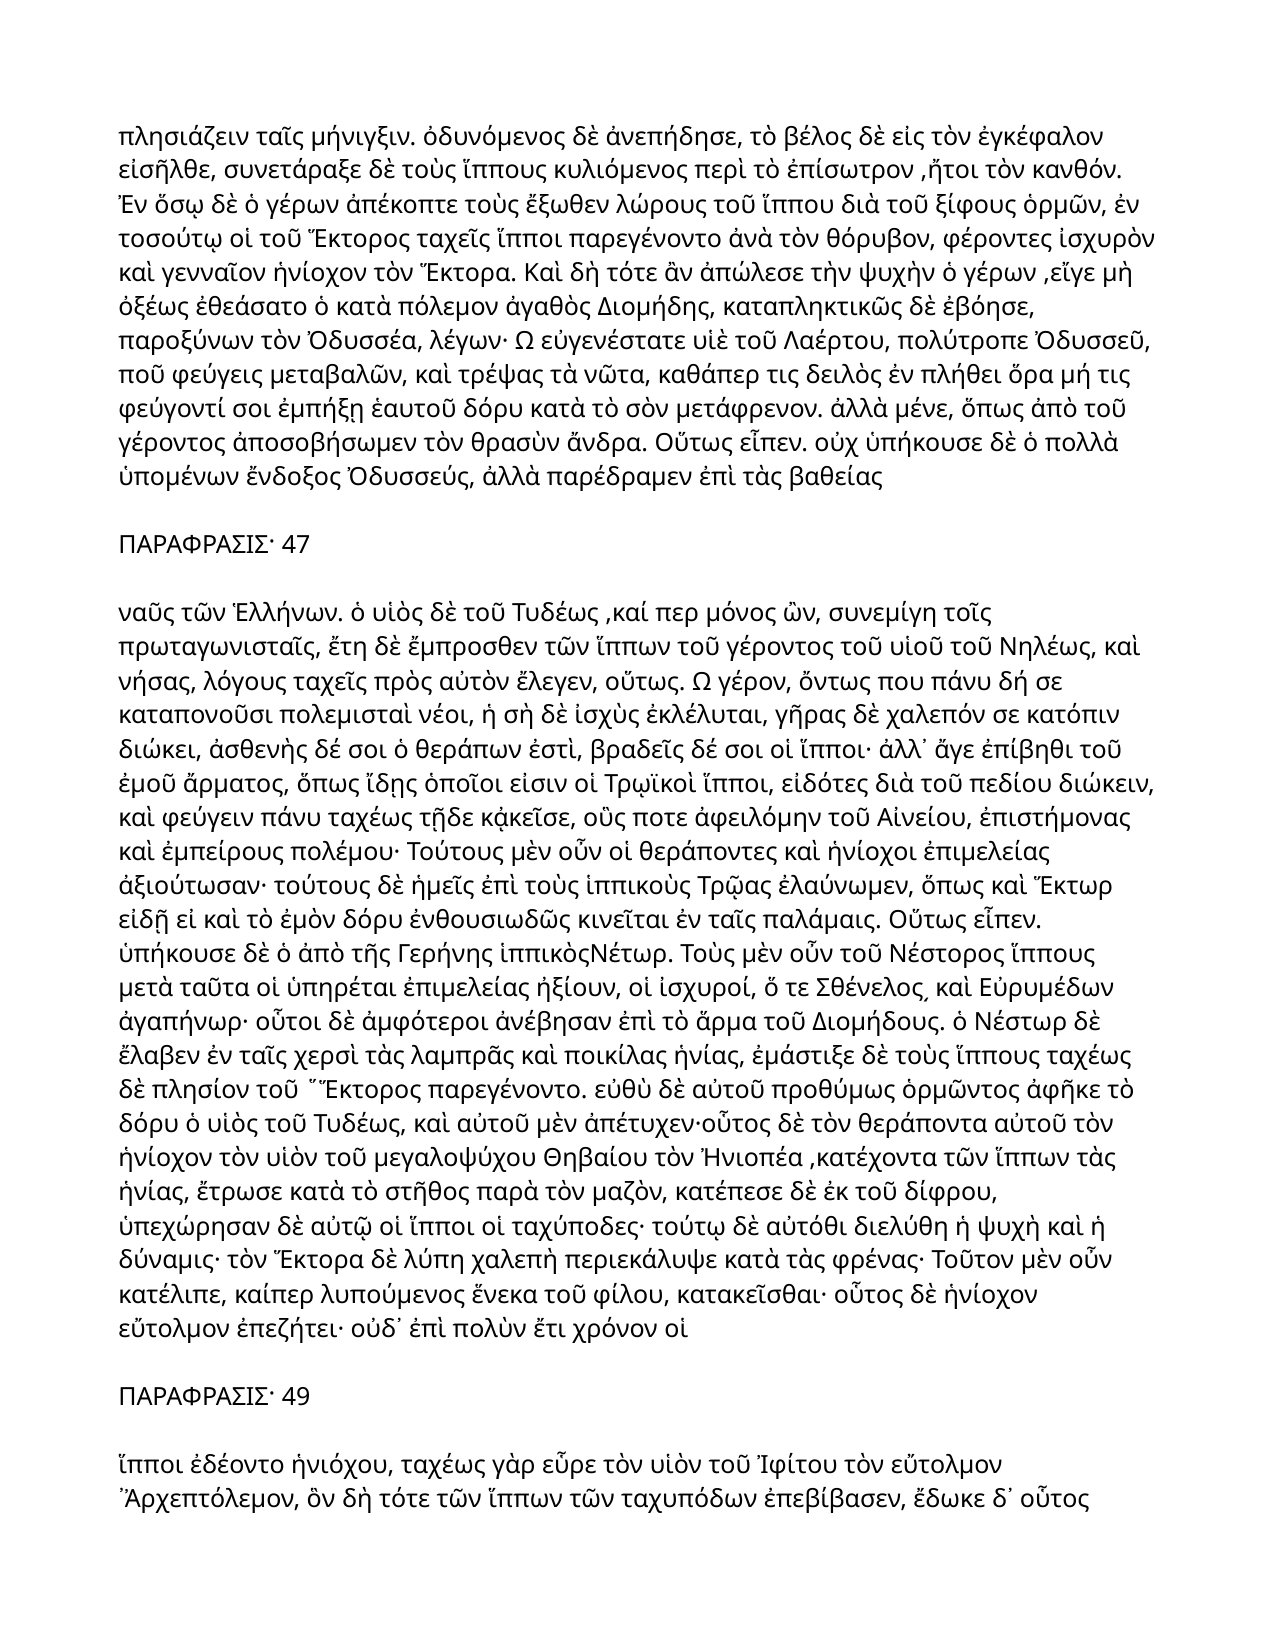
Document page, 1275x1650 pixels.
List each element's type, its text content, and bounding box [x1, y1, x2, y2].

text ἵπποι ἐδέοντο ἡνιόχου, ταχέως γὰρ εὗρε τὸν υἱὸν τοῦ Ἰφίτου τὸν εὔτολμον ᾿Ἀρχεπτόλεμον, ὃν δὴ τότε τῶν ἵππων τῶν ταχυπόδων ἐπεβίβασεν, ἔδωκε δ᾽ οὗτος [118, 1447, 1157, 1515]
text ΠΑΡΑΦΡΑΣΙΣ· 47 [118, 527, 1157, 561]
text ΠΑΡΑΦΡΑΣΙΣ· 49 [118, 1378, 1157, 1412]
text πλησιάζειν ταῖς μήνιγξιν. ὀδυνόμενος δὲ ἀνεπήδησε, τὸ βέλος δὲ εἰς τὸν ἐγκέφαλον εἰσῆλθε, συνετάραξε δὲ τοὺς ἵππους κυλιόμενος περὶ τὸ ἐπίσωτρον ,ἤτοι τὸν κανθόν. Ἐν ὅσῳ δὲ ὁ γέρων ἀπέκοπτε τοὺς ἔξωθεν λώρους τοῦ ἵππου διὰ τοῦ ξίφους ὁρμῶν, ἐν τοσούτῳ οἱ τοῦ Ἕκτορος ταχεῖς ἵπποι παρεγένοντο ἀνὰ τὸν θόρυβον, φέροντες ἰσχυρὸν καὶ γενναῖον ἡνίοχον τὸν Ἕκτορα. Καὶ δὴ τότε ἂν ἀπώλεσε τὴν ψυχὴν ὁ γέρων ,εἴγε μὴ ὀξέως ἐθεάσατο ὁ κατὰ πόλεμον ἀγαθὸς Διομήδης, καταπληκτικῶς δὲ ἐβόησε, παροξύνων τὸν Ὀδυσσέα, λέγων· Ω εὐγενέστατε υἱὲ τοῦ Λαέρτου, πολύτροπε Ὀδυσσεῦ, ποῦ φεύγεις μεταβαλῶν, καὶ τρέψας τὰ νῶτα, καθάπερ τις δειλὸς ἐν πλήθει ὅρα μή τις φεύγοντί σοι ἐμπήξῃ ἑαυτοῦ δόρυ κατὰ τὸ σὸν μετάφρενον. ἀλλὰ μένε, ὅπως ἀπὸ τοῦ γέροντος ἀποσοβήσωμεν τὸν θρασὺν ἄνδρα. Οὕτως εἶπεν. οὐχ ὑπήκουσε δὲ ὁ πολλὰ ὑπομένων ἔνδοξος Ὀδυσσεύς, ἀλλὰ παρέδραμεν ἐπὶ τὰς βαθείας [118, 118, 1157, 493]
text ναῦς τῶν Ἑλλήνων. ὁ υἱὸς δὲ τοῦ Τυδέως ,καί περ μόνος ὢν, συνεμίγη τοῖς πρωταγωνισταῖς, ἔτη δὲ ἔμπροσθεν τῶν ἵππων τοῦ γέροντος τοῦ υἱοῦ τοῦ Νηλέως, καὶ νήσας, λόγους ταχεῖς πρὸς αὐτὸν ἔλεγεν, οὕτως. Ω γέρον, ὄντως που πάνυ δή σε καταπονοῦσι πολεμισταὶ νέοι, ἡ σὴ δὲ ἰσχὺς ἐκλέλυται, γῆρας δὲ χαλεπόν σε κατόπιν διώκει, ἀσθενὴς δέ σοι ὁ θεράπων ἐστὶ, βραδεῖς δέ σοι οἱ ἵπποι· ἀλλ᾽ ἄγε ἐπίβηθι τοῦ ἐμοῦ ἄρματος, ὅπως ἴδῃς ὁποῖοι εἰσιν οἱ Τρῳϊκοὶ ἵπποι, εἰδότες διὰ τοῦ πεδίου διώκειν, καὶ φεύγειν πάνυ ταχέως τῇδε κᾀκεῖσε, οὓς ποτε ἀφειλόμην τοῦ Αἰνείου, ἐπιστήμονας καὶ ἐμπείρους πολέμου· Τούτους μὲν οὖν οἱ θεράποντες καὶ ἡνίοχοι ἐπιμελείας ἀξιούτωσαν· τούτους δὲ ἡμεῖς ἐπὶ τοὺς ἱππικοὺς Τρῷας ἐλαύνωμεν, ὅπως καὶ Ἕκτωρ εἰδῇ εἰ καὶ τὸ ἐμὸν δόρυ ἐνθουσιωδῶς κινεῖται ἐν ταῖς παλάμαις. Οὕτως εἶπεν. ὑπήκουσε δὲ ὁ ἀπὸ τῆς Γερήνης ἱππικὸςΝέτωρ. Τοὺς μὲν οὖν τοῦ Νέστορος ἵππους μετὰ ταῦτα οἱ ὑπηρέται ἐπιμελείας ἠξίουν, οἱ ἰσχυροί, ὅ τε Σθένελος͵ καὶ Εὐρυμέδων ἀγαπήνωρ· οὗτοι δὲ ἀμφότεροι ἀνέβησαν ἐπὶ τὸ ἅρμα τοῦ Διομήδους. ὁ Νέστωρ δὲ ἔλαβεν ἐν ταῖς χερσὶ τὰς λαμπρᾶς καὶ ποικίλας ἡνίας, ἐμάστιξε δὲ τοὺς ἵππους ταχέως δὲ πλησίον τοῦ ῞Ἕκτορος παρεγένοντο. εὐθὺ δὲ αὐτοῦ προθύμως ὁρμῶντος ἀφῆκε τὸ δόρυ ὁ υἱὸς τοῦ Τυδέως, καὶ αὐτοῦ μὲν ἀπέτυχεν·οὗτος δὲ τὸν θεράποντα αὐτοῦ τὸν ἡνίοχον τὸν υἱὸν τοῦ μεγαλοψύχου Θηβαίου τὸν Ἠνιοπέα ,κατέχοντα τῶν ἵππων τὰς ἡνίας, ἔτρωσε κατὰ τὸ στῆθος παρὰ τὸν μαζὸν, κατέπεσε δὲ ἐκ τοῦ δίφρου, ὑπεχώρησαν δὲ αὐτῷ οἱ ἵπποι οἱ ταχύποδες· τούτῳ δὲ αὐτόθι διελύθη ἡ ψυχὴ καὶ ἡ δύναμις· τὸν Ἕκτορα δὲ λύπη χαλεπὴ περιεκάλυψε κατὰ τὰς φρένας· Τοῦτον μὲν οὖν κατέλιπε, καίπερ λυπούμενος ἕνεκα τοῦ φίλου, κατακεῖσθαι· οὗτος δὲ ἡνίοχον εὔτολμον ἐπεζήτει· οὐδ᾽ ἐπὶ πολὺν ἔτι χρόνον οἱ [118, 595, 1157, 1344]
